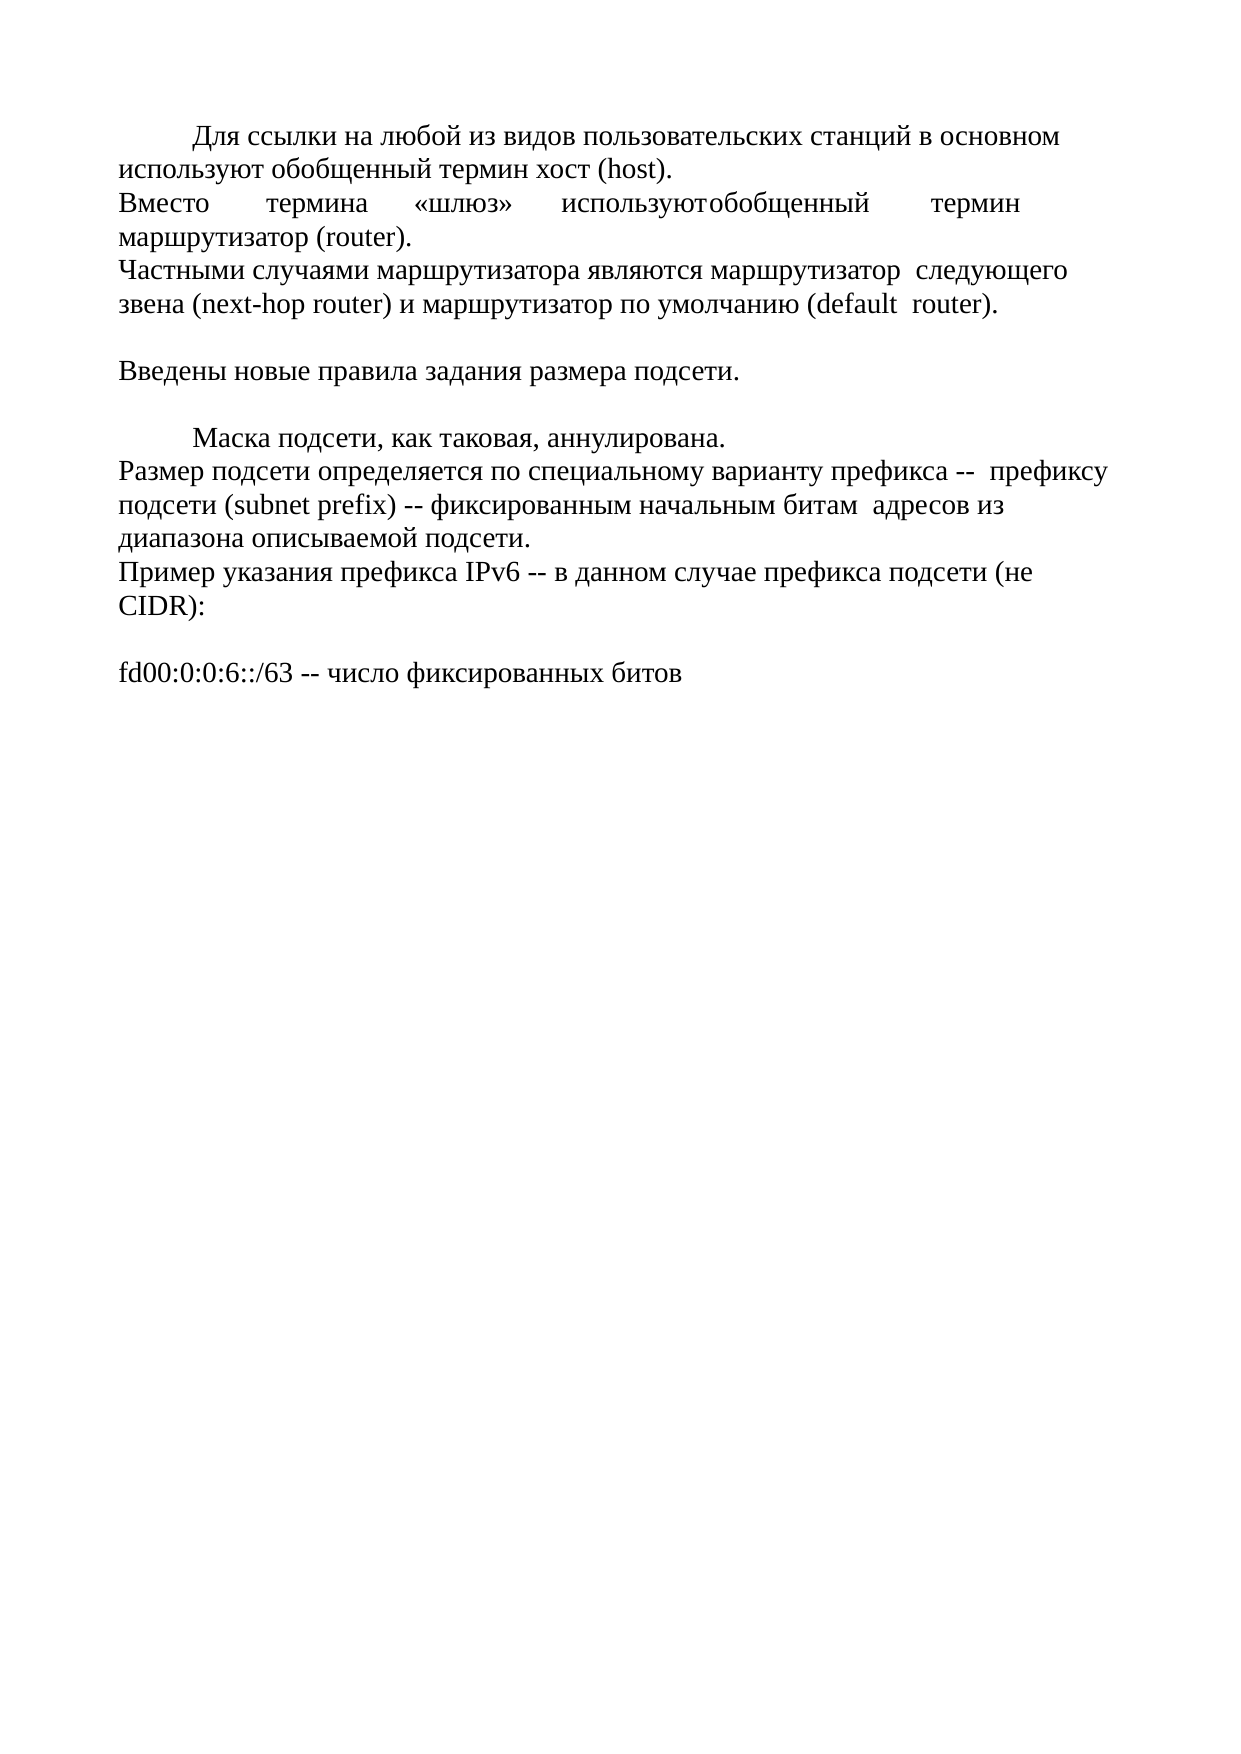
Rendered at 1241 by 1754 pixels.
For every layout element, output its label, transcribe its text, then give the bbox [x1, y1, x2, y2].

text Вместо термина «шлюз» используют обобщенный термин [118, 185, 1122, 219]
text Маска подсети, как таковая, аннулирована. [118, 420, 1122, 453]
text fd00:0:0:6::/63 -- число фиксированных битов [118, 655, 1122, 688]
text Для ссылки на любой из видов пользовательских станций в основном используют обобщенный термин хост (host). [118, 118, 1122, 185]
text Размер подсети определяется по специальному варианту префикса -- префиксу подсети (subnet prefix) -- фиксированным начальным битам адресов из диапазона описываемой подсети. [118, 453, 1122, 554]
text Частными случаями маршрутизатора являются маршрутизатор следующего звена (next-hop router) и маршрутизатор по умолчанию (default router). [118, 252, 1122, 319]
text Введены новые правила задания размера подсети. [118, 353, 1122, 386]
text маршрутизатор (router). [118, 219, 1122, 252]
text Пример указания префикса IPv6 -- в данном случае префикса подсети (не CIDR): [118, 554, 1122, 621]
